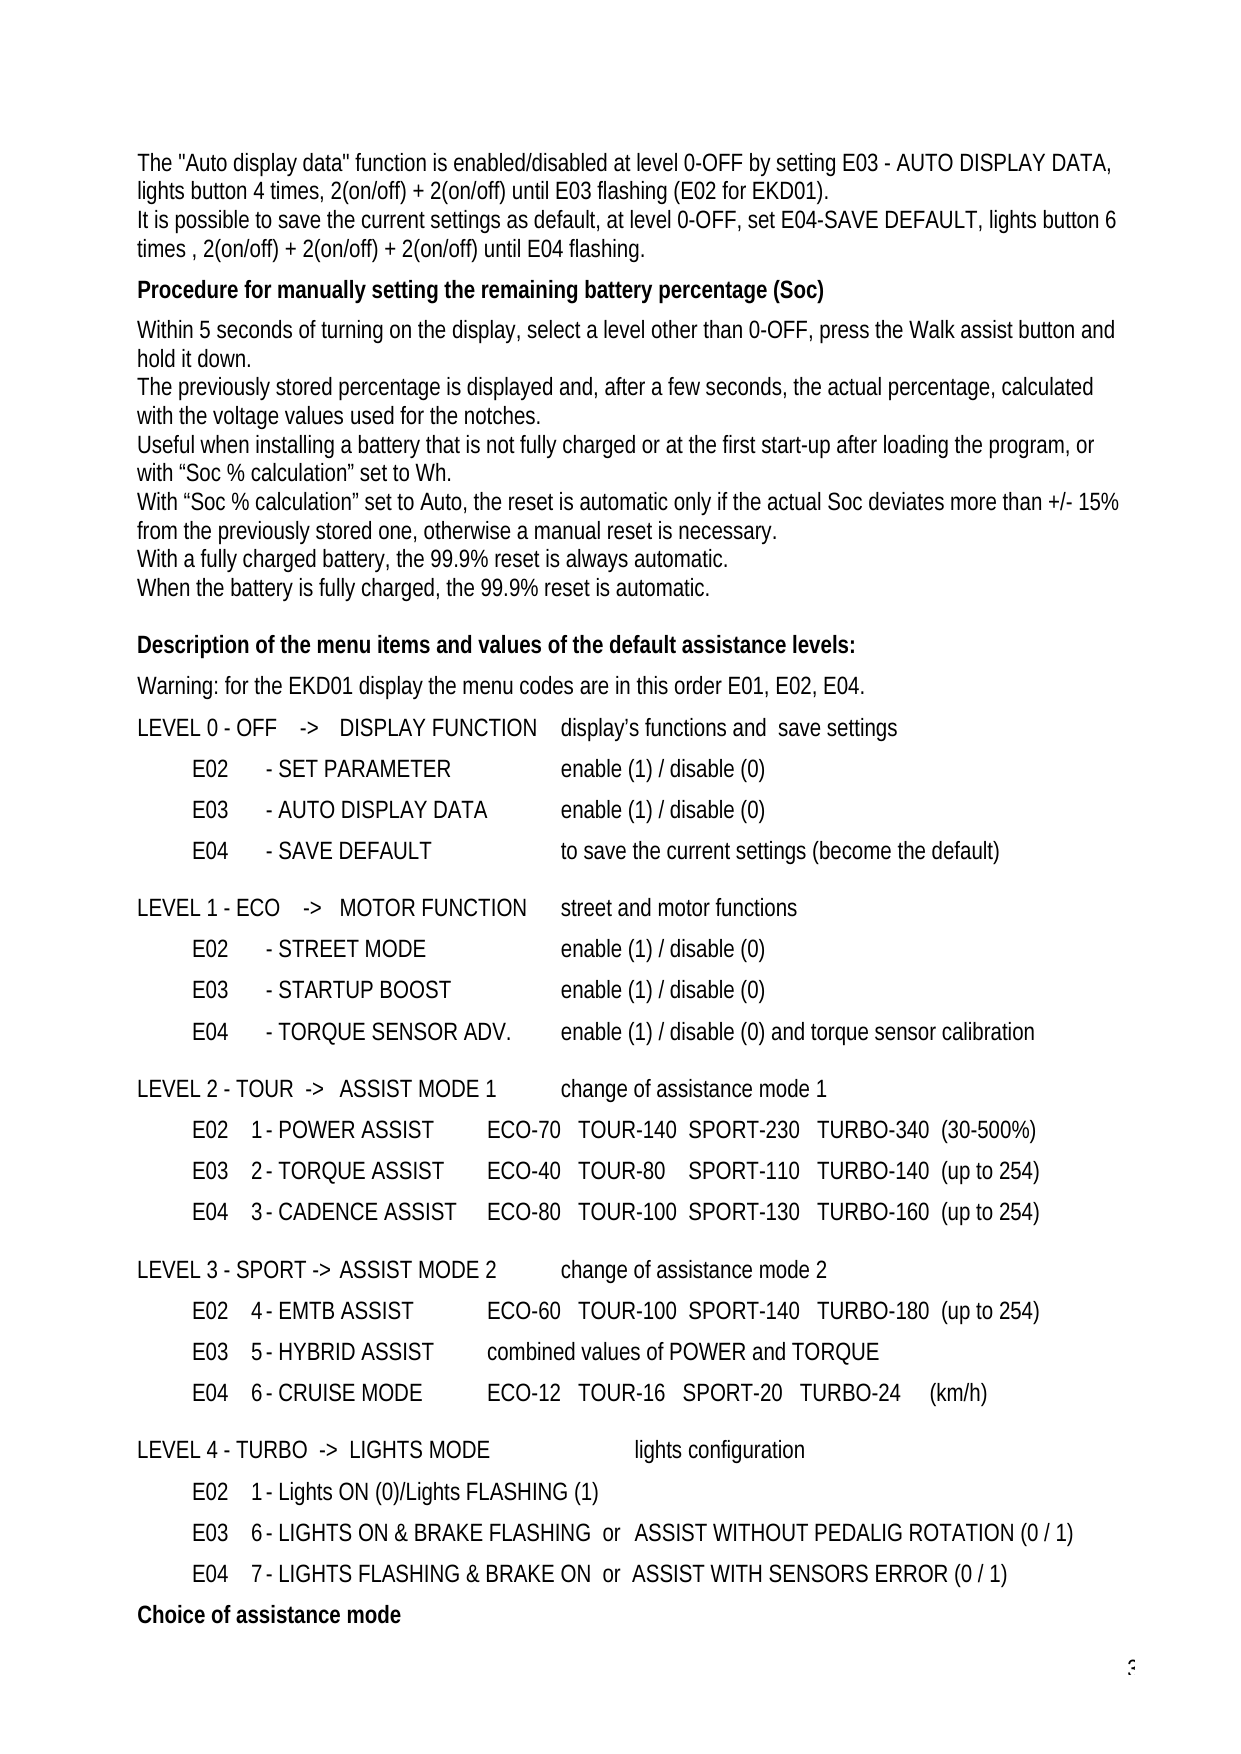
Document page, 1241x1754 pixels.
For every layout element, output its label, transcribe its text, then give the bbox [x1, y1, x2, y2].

text LEVEL 0 - OFF -> DISPLAY FUNCTION display’s functions and save settings [137, 712, 1125, 741]
text E03 2 - TORQUE ASSIST ECO-40 TOUR-80 SPORT-110 TURBO-140 (up to 254) [137, 1156, 1125, 1185]
text E03 - STARTUP BOOST enable (1) / disable (0) [137, 976, 1125, 1004]
text LEVEL 3 - SPORT -> ASSIST MODE 2 change of assistance mode 2 [137, 1255, 1125, 1283]
text E02 - SET PARAMETER enable (1) / disable (0) [137, 754, 1125, 782]
text It is possible to save the current settings as default, at level 0-OFF, set E04-SAVE DEFAULT, lights button 6 times , 2(on/off) + 2(on/off) + 2(on/off) until E04 flashing. [137, 205, 1125, 262]
text Choice of assistance mode [137, 1600, 1125, 1629]
text E04 6 - CRUISE MODE ECO-12 TOUR-16 SPORT-20 TURBO-24 (km/h) [137, 1378, 1125, 1407]
text LEVEL 2 - TOUR -> ASSIST MODE 1 change of assistance mode 1 [137, 1074, 1125, 1103]
text Description of the menu items and values of the default assistance levels: [137, 630, 1125, 659]
text The previously stored percentage is displayed and, after a few seconds, the actual percentage, calculated with the voltage values ​​used for the notches. [137, 372, 1125, 430]
text LEVEL 1 - ECO -> MOTOR FUNCTION street and motor functions [137, 893, 1125, 922]
text The "Auto display data" function is enabled/disabled at level 0-OFF by setting E03 - AUTO DISPLAY DATA, lights button 4 times, 2(on/off) + 2(on/off) until E03 flashing (E02 for EKD01). [137, 148, 1125, 205]
text E04 - TORQUE SENSOR ADV. enable (1) / disable (0) and torque sensor calibration [137, 1017, 1125, 1045]
text E02 1 - Lights ON (0)/Lights FLASHING (1) [137, 1477, 1125, 1505]
text E02 4 - EMTB ASSIST ECO-60 TOUR-100 SPORT-140 TURBO-180 (up to 254) [137, 1296, 1125, 1324]
text Within 5 seconds of turning on the display, select a level other than 0-OFF, press the Walk assist button and hold it down. [137, 315, 1125, 372]
text E04 3 - CADENCE ASSIST ECO-80 TOUR-100 SPORT-130 TURBO-160 (up to 254) [137, 1197, 1125, 1226]
text E04 7 - LIGHTS FLASHING & BRAKE ON or ASSIST WITH SENSORS ERROR (0 / 1) [137, 1559, 1125, 1587]
text With a fully charged battery, the 99.9% reset is always automatic. [137, 544, 1125, 573]
text Procedure for manually setting the remaining battery percentage (Soc) [137, 275, 1125, 303]
text E03 6 - LIGHTS ON & BRAKE FLASHING or ASSIST WITHOUT PEDALIG ROTATION (0 / 1) [137, 1518, 1125, 1546]
text When the battery is fully charged, the 99.9% reset is automatic. [137, 573, 1125, 602]
text E02 - STREET MODE enable (1) / disable (0) [137, 934, 1125, 963]
text With “Soc % calculation” set to Auto, the reset is automatic only if the actual Soc deviates more than +/- 15% from the previously stored one, otherwise a manual reset is necessary. [137, 487, 1125, 544]
text LEVEL 4 - TURBO -> LIGHTS MODE lights configuration [137, 1435, 1125, 1464]
text E03 5 - HYBRID ASSIST combined values of POWER and TORQUE [137, 1337, 1125, 1366]
text Useful when installing a battery that is not fully charged or at the first start-up after loading the program, or with “Soc % calculation” set to Wh. [137, 430, 1125, 487]
text E03 - AUTO DISPLAY DATA enable (1) / disable (0) [137, 795, 1125, 823]
text Warning: for the EKD01 display the menu codes are in this order E01, E02, E04. [137, 671, 1125, 700]
text E04 - SAVE DEFAULT to save the current settings (become the default) [137, 836, 1125, 864]
text E02 1 - POWER ASSIST ECO-70 TOUR-140 SPORT-230 TURBO-340 (30-500%) [137, 1115, 1125, 1144]
